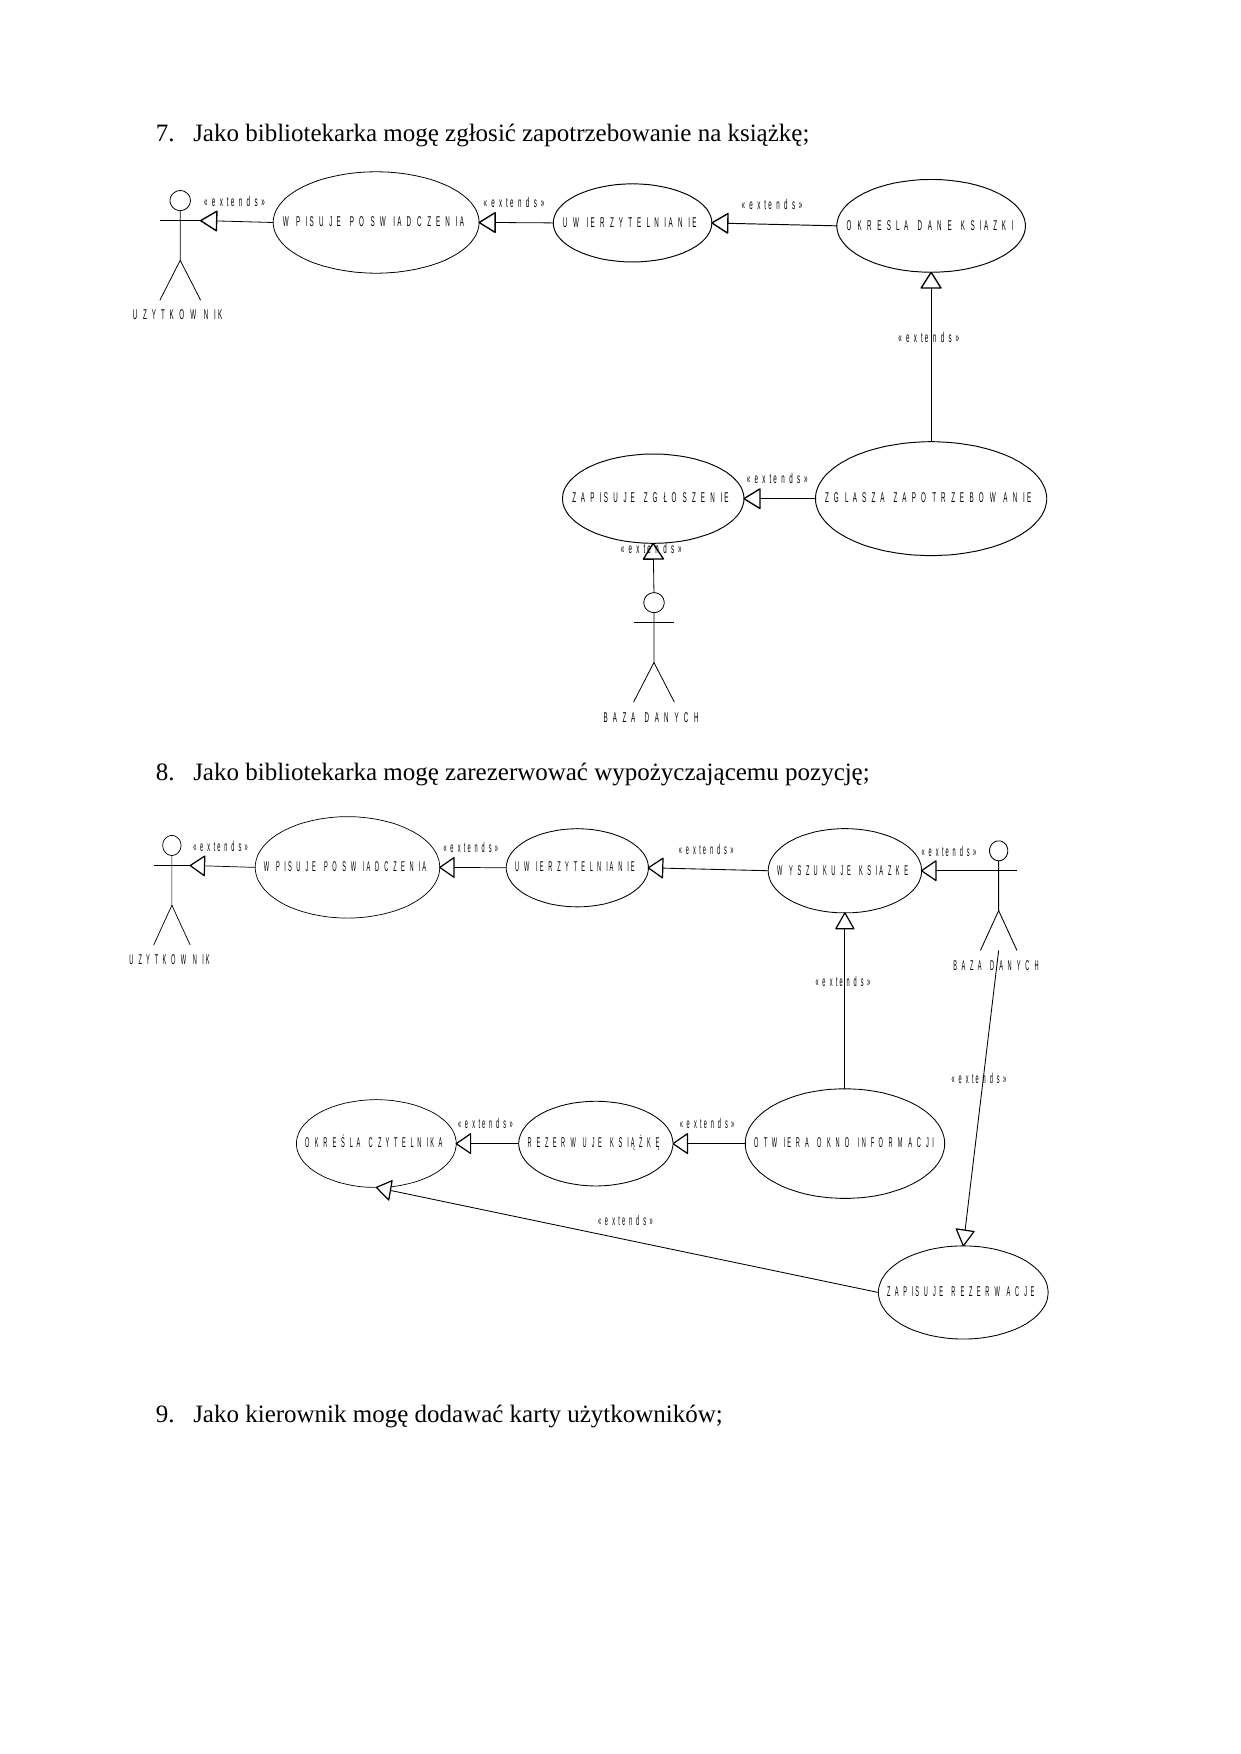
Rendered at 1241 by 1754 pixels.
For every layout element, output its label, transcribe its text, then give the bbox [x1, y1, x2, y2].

list Jako bibliotekarka mogę zarezerwować wypożyczającemu pozycję; [156, 757, 1122, 786]
list Jako bibliotekarka mogę zgłosić zapotrzebowanie na książkę; [156, 118, 1122, 147]
list Jako kierownik mogę dodawać karty użytkowników; [156, 1399, 1122, 1428]
